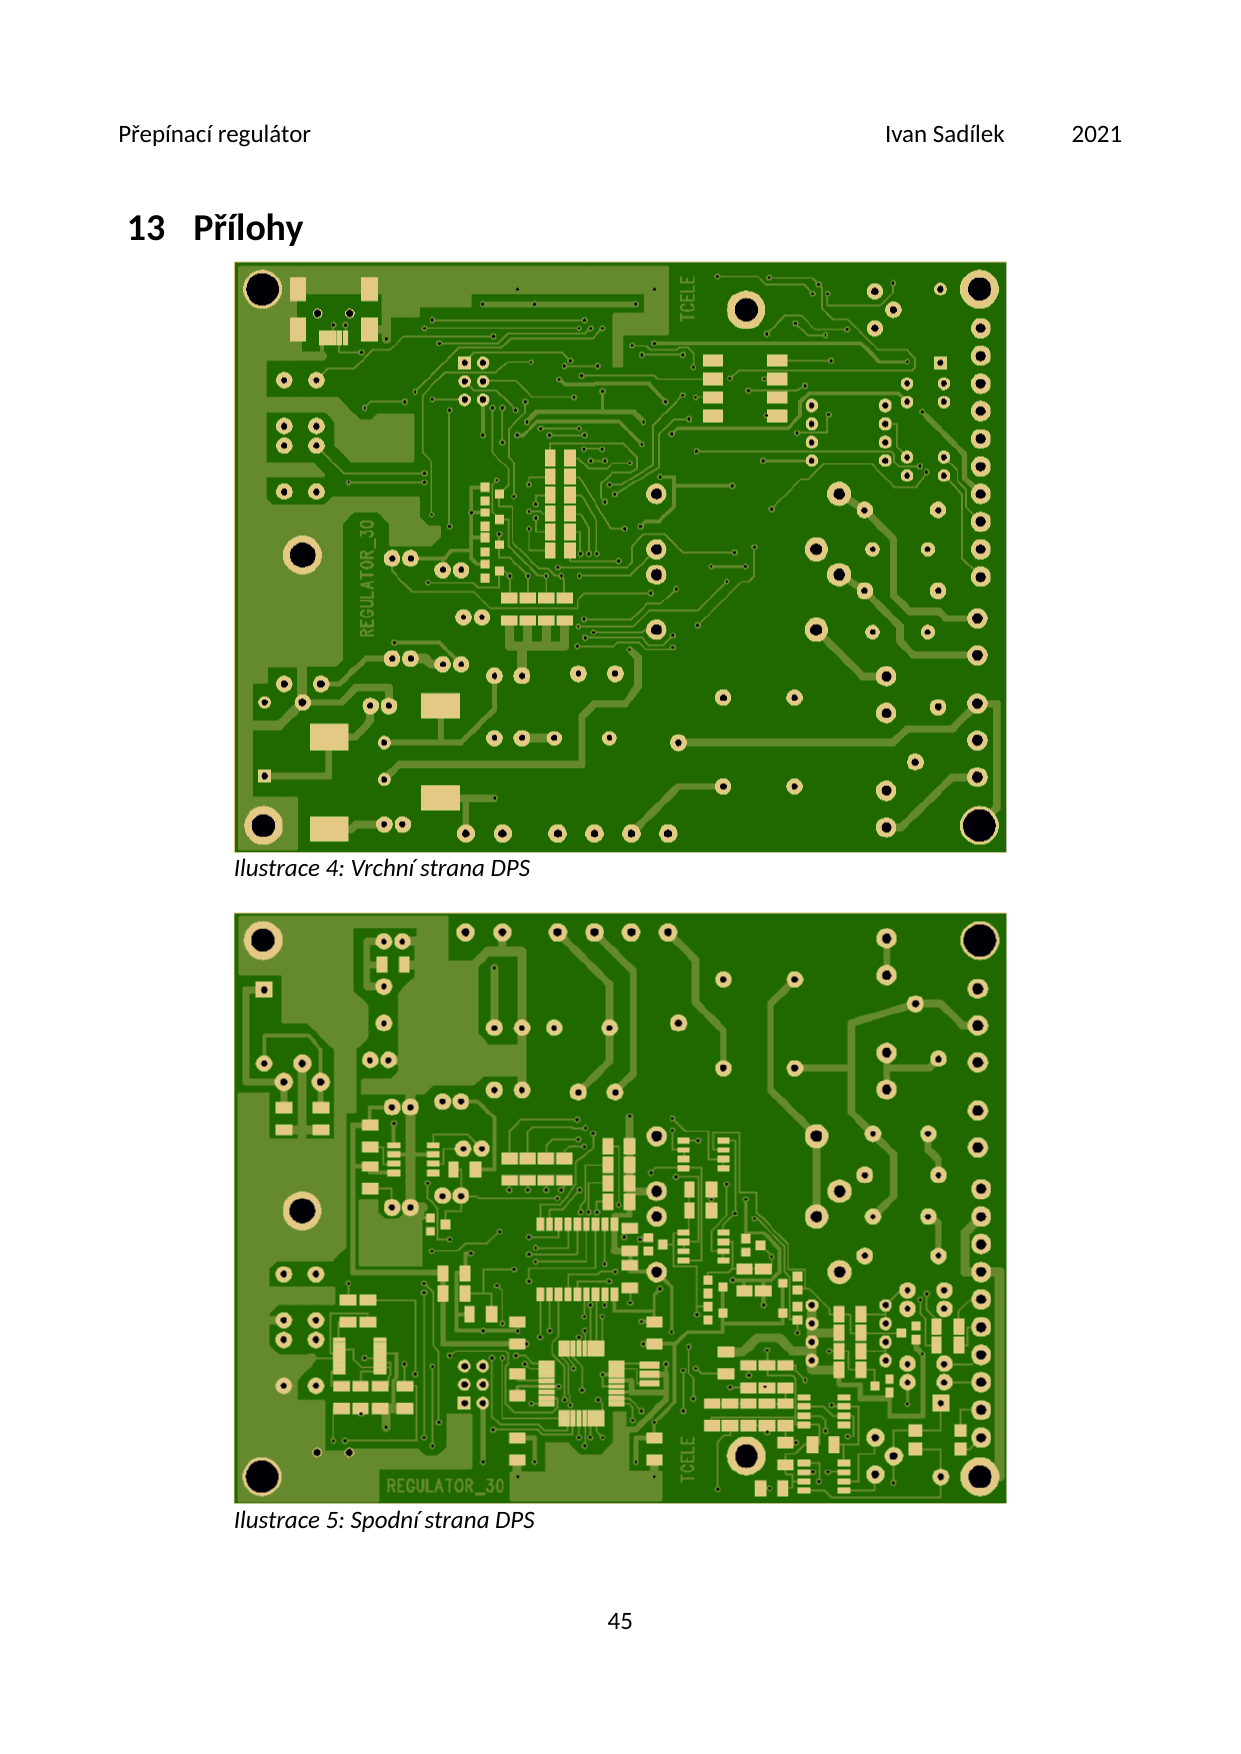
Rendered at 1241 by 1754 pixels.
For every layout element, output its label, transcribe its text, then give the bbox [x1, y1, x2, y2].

picture [233, 912, 1007, 1504]
picture [233, 261, 1007, 853]
text Ilustrace 4: Vrchní strana DPS [233, 853, 1007, 883]
text Ilustrace 5: Spodní strana DPS [233, 1504, 1007, 1534]
subtitle Přílohy [118, 203, 1122, 249]
